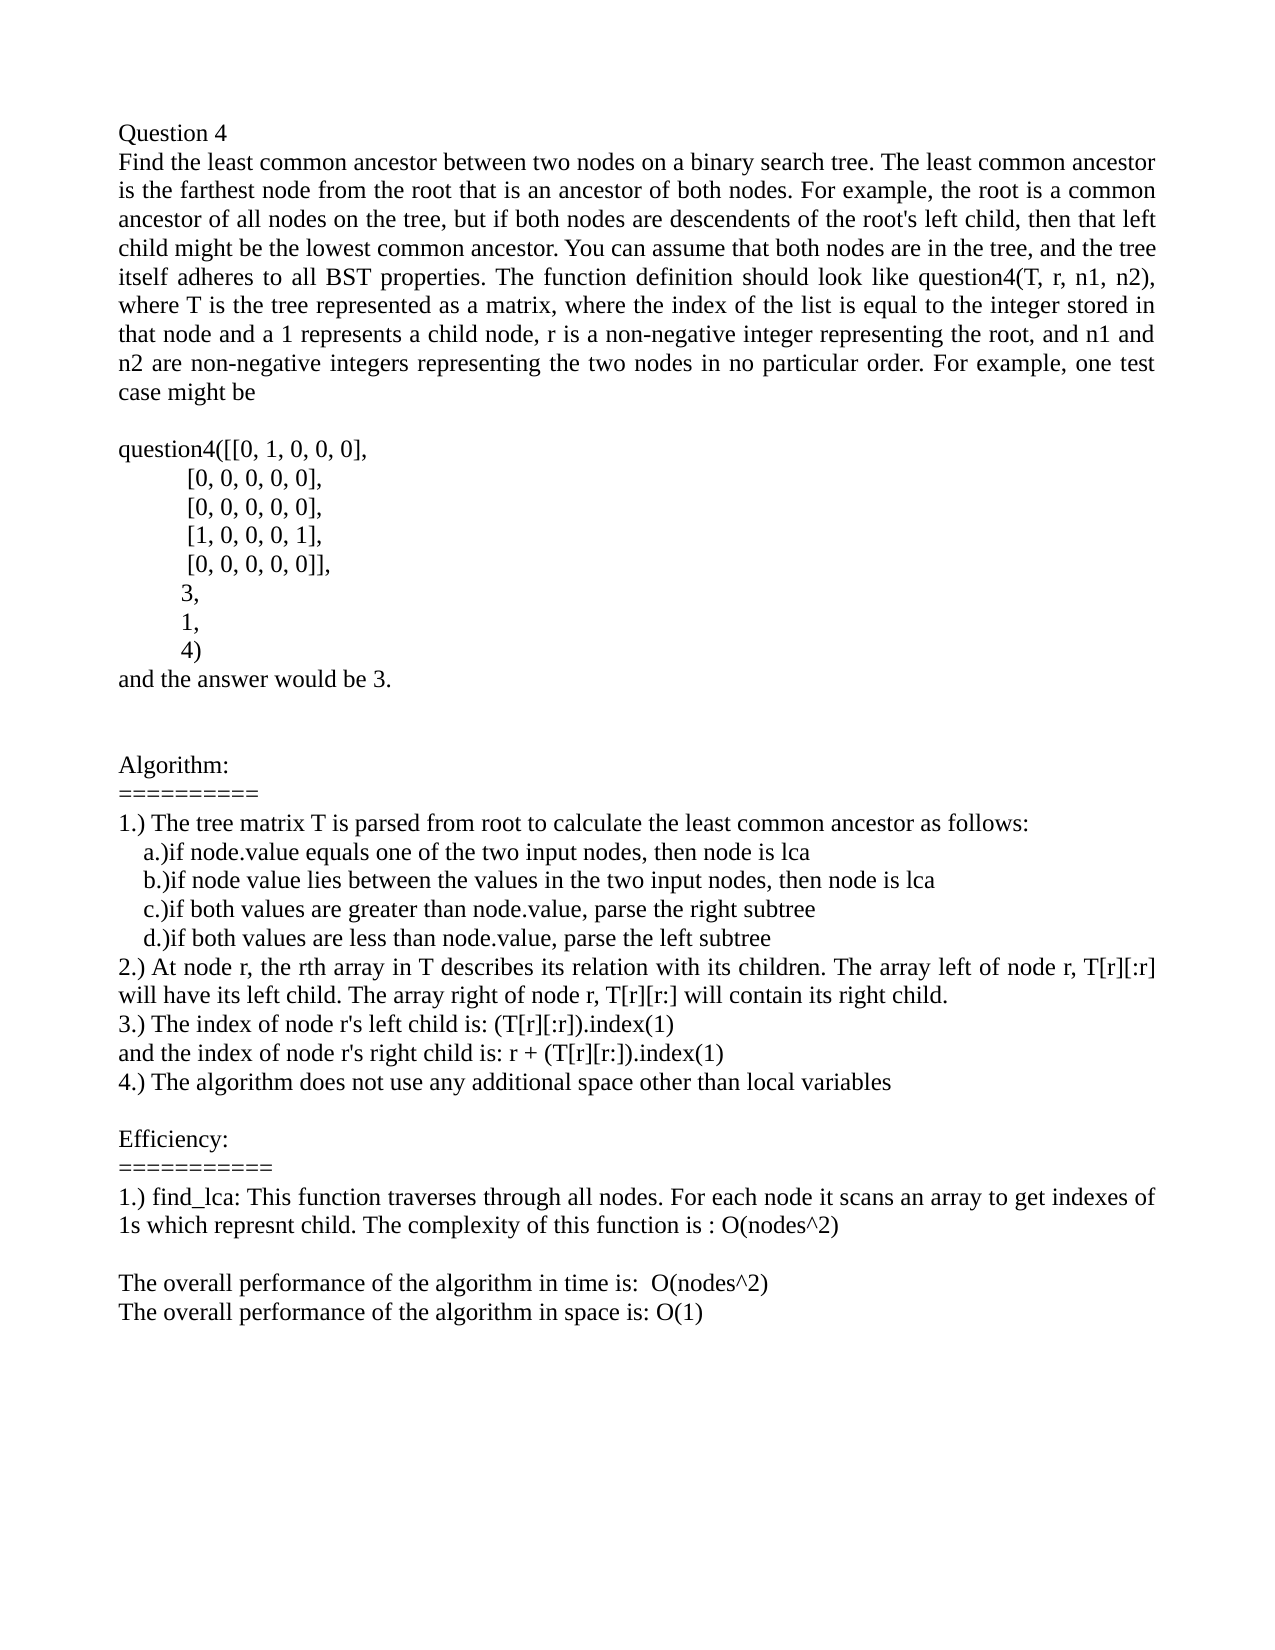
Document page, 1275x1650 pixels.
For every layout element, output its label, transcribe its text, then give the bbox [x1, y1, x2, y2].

text 3.) The index of node r's left child is: (T[r][:r]).index(1) [118, 1009, 1157, 1038]
text b.)if node value lies between the values in the two input nodes, then node is lca [118, 866, 1157, 894]
text [0, 0, 0, 0, 0], [118, 492, 1157, 521]
text Efficiency: [118, 1124, 1157, 1153]
text and the answer would be 3. [118, 664, 1157, 693]
text and the index of node r's right child is: r + (T[r][r:]).index(1) [118, 1038, 1157, 1067]
text ========== [118, 779, 1157, 808]
text Algorithm: [118, 751, 1157, 779]
text d.)if both values are less than node.value, parse the left subtree [118, 923, 1157, 952]
text question4([[0, 1, 0, 0, 0], [118, 434, 1157, 463]
text 4.) The algorithm does not use any additional space other than local variables [118, 1067, 1157, 1096]
text [0, 0, 0, 0, 0]], [118, 549, 1157, 578]
text 1, [118, 607, 1157, 636]
text a.)if node.value equals one of the two input nodes, then node is lca [118, 837, 1157, 866]
text 4) [118, 636, 1157, 664]
text The overall performance of the algorithm in time is: O(nodes^2) [118, 1268, 1157, 1297]
text 1.) The tree matrix T is parsed from root to calculate the least common ancestor as follows: [118, 808, 1157, 837]
text Question 4 [118, 118, 1157, 147]
text [1, 0, 0, 0, 1], [118, 521, 1157, 549]
text [0, 0, 0, 0, 0], [118, 463, 1157, 492]
text 3, [118, 578, 1157, 607]
text 1.) find_lca: This function traverses through all nodes. For each node it scans an array to get indexes of 1s which represnt child. The complexity of this function is : O(nodes^2) [118, 1182, 1157, 1239]
text Find the least common ancestor between two nodes on a binary search tree. The least common ancestor is the farthest node from the root that is an ancestor of both nodes. For example, the root is a common ancestor of all nodes on the tree, but if both nodes are descendents of the root's left child, then that left child might be the lowest common ancestor. You can assume that both nodes are in the tree, and the tree itself adheres to all BST properties. The function definition should look like question4(T, r, n1, n2), where T is the tree represented as a matrix, where the index of the list is equal to the integer stored in that node and a 1 represents a child node, r is a non-negative integer representing the root, and n1 and n2 are non-negative integers representing the two nodes in no particular order. For example, one test case might be [118, 147, 1157, 406]
text =========== [118, 1153, 1157, 1182]
text c.)if both values are greater than node.value, parse the right subtree [118, 894, 1157, 923]
text The overall performance of the algorithm in space is: O(1) [118, 1297, 1157, 1326]
text 2.) At node r, the rth array in T describes its relation with its children. The array left of node r, T[r][:r] will have its left child. The array right of node r, T[r][r:] will contain its right child. [118, 952, 1157, 1009]
